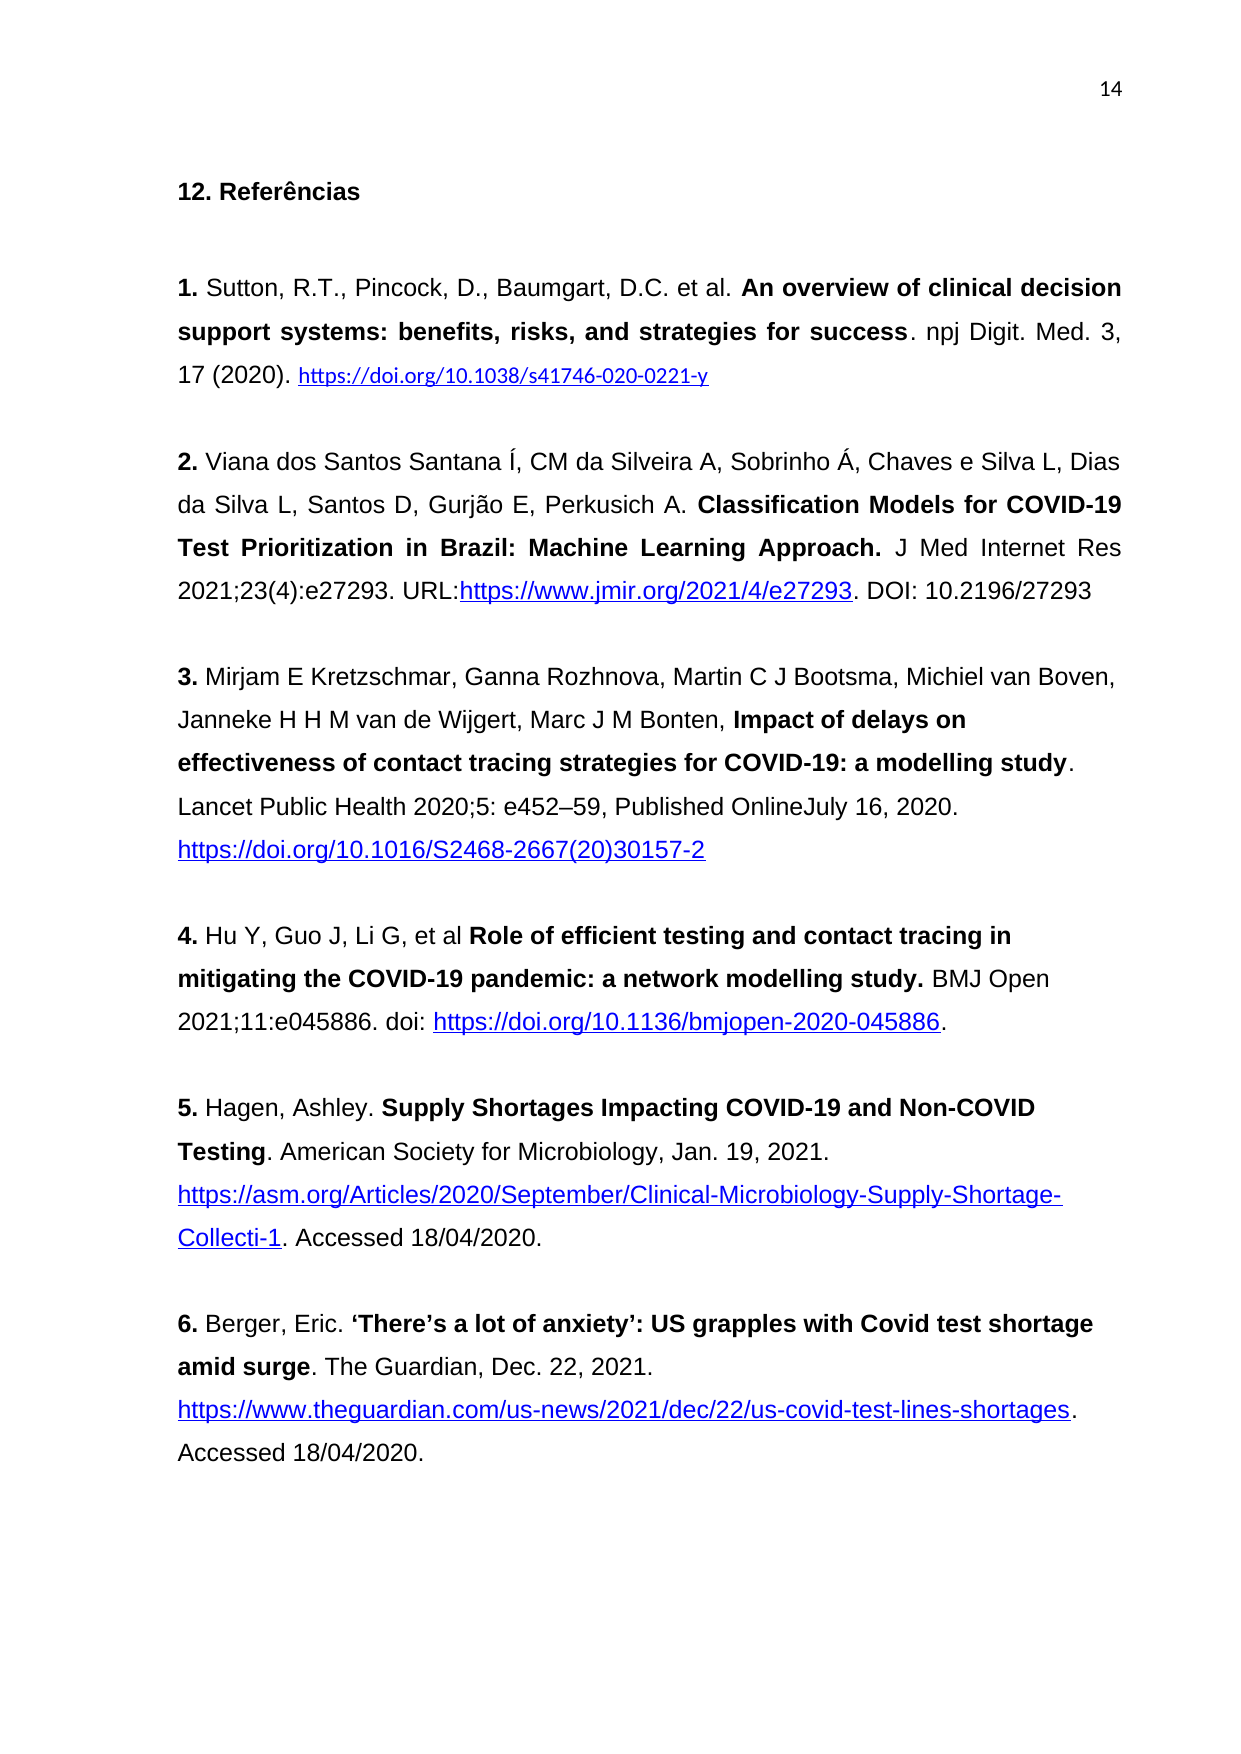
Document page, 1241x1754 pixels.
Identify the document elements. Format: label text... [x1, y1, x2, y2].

text 1. Sutton, R.T., Pincock, D., Baumgart, D.C. et al. An overview of clinical decision support systems: benefits, risks, and strategies for success. npj Digit. Med. 3, 17 (2020). https://doi.org/10.1038/s41746-020-0221-y [177, 273, 1122, 389]
text 4. Hu Y, Guo J, Li G, et al Role of efficient testing and contact tracing in mitigating the COVID-19 pandemic: a network modelling study. BMJ Open 2021;11:e045886. doi: https://doi.org/10.1136/bmjopen-2020-045886. [177, 921, 1122, 1036]
text 2. Viana dos Santos Santana Í, CM da Silveira A, Sobrinho Á, Chaves e Silva L, Dias da Silva L, Santos D, Gurjão E, Perkusich A. Classification Models for COVID-19 Test Prioritization in Brazil: Machine Learning Approach. J Med Internet Res 2021;23(4):e27293. URL:https://www.jmir.org/2021/4/e27293. DOI: 10.2196/27293 [177, 446, 1122, 604]
text 3. Mirjam E Kretzschmar, Ganna Rozhnova, Martin C J Bootsma, Michiel van Boven, Janneke H H M van de Wijgert, Marc J M Bonten, Impact of delays on effectiveness of contact tracing strategies for COVID-19: a modelling study. Lancet Public Health 2020;5: e452–59, Published OnlineJuly 16, 2020. https://doi.org/10.1016/S2468-2667(20)30157-2 [177, 662, 1122, 863]
text 5. Hagen, Ashley. Supply Shortages Impacting COVID-19 and Non-COVID Testing. American Society for Microbiology, Jan. 19, 2021. https://asm.org/Articles/2020/September/Clinical-Microbiology-Supply-Shortage-Collecti-1. Accessed 18/04/2020. [177, 1093, 1122, 1251]
subtitle 12. Referências [177, 177, 1122, 206]
text 6. Berger, Eric. ‘There’s a lot of anxiety’: US grapples with Covid test shortage amid surge. The Guardian, Dec. 22, 2021. https://www.theguardian.com/us-news/2021/dec/22/us-covid-test-lines-shortages. Accessed 18/04/2020. [177, 1309, 1122, 1467]
